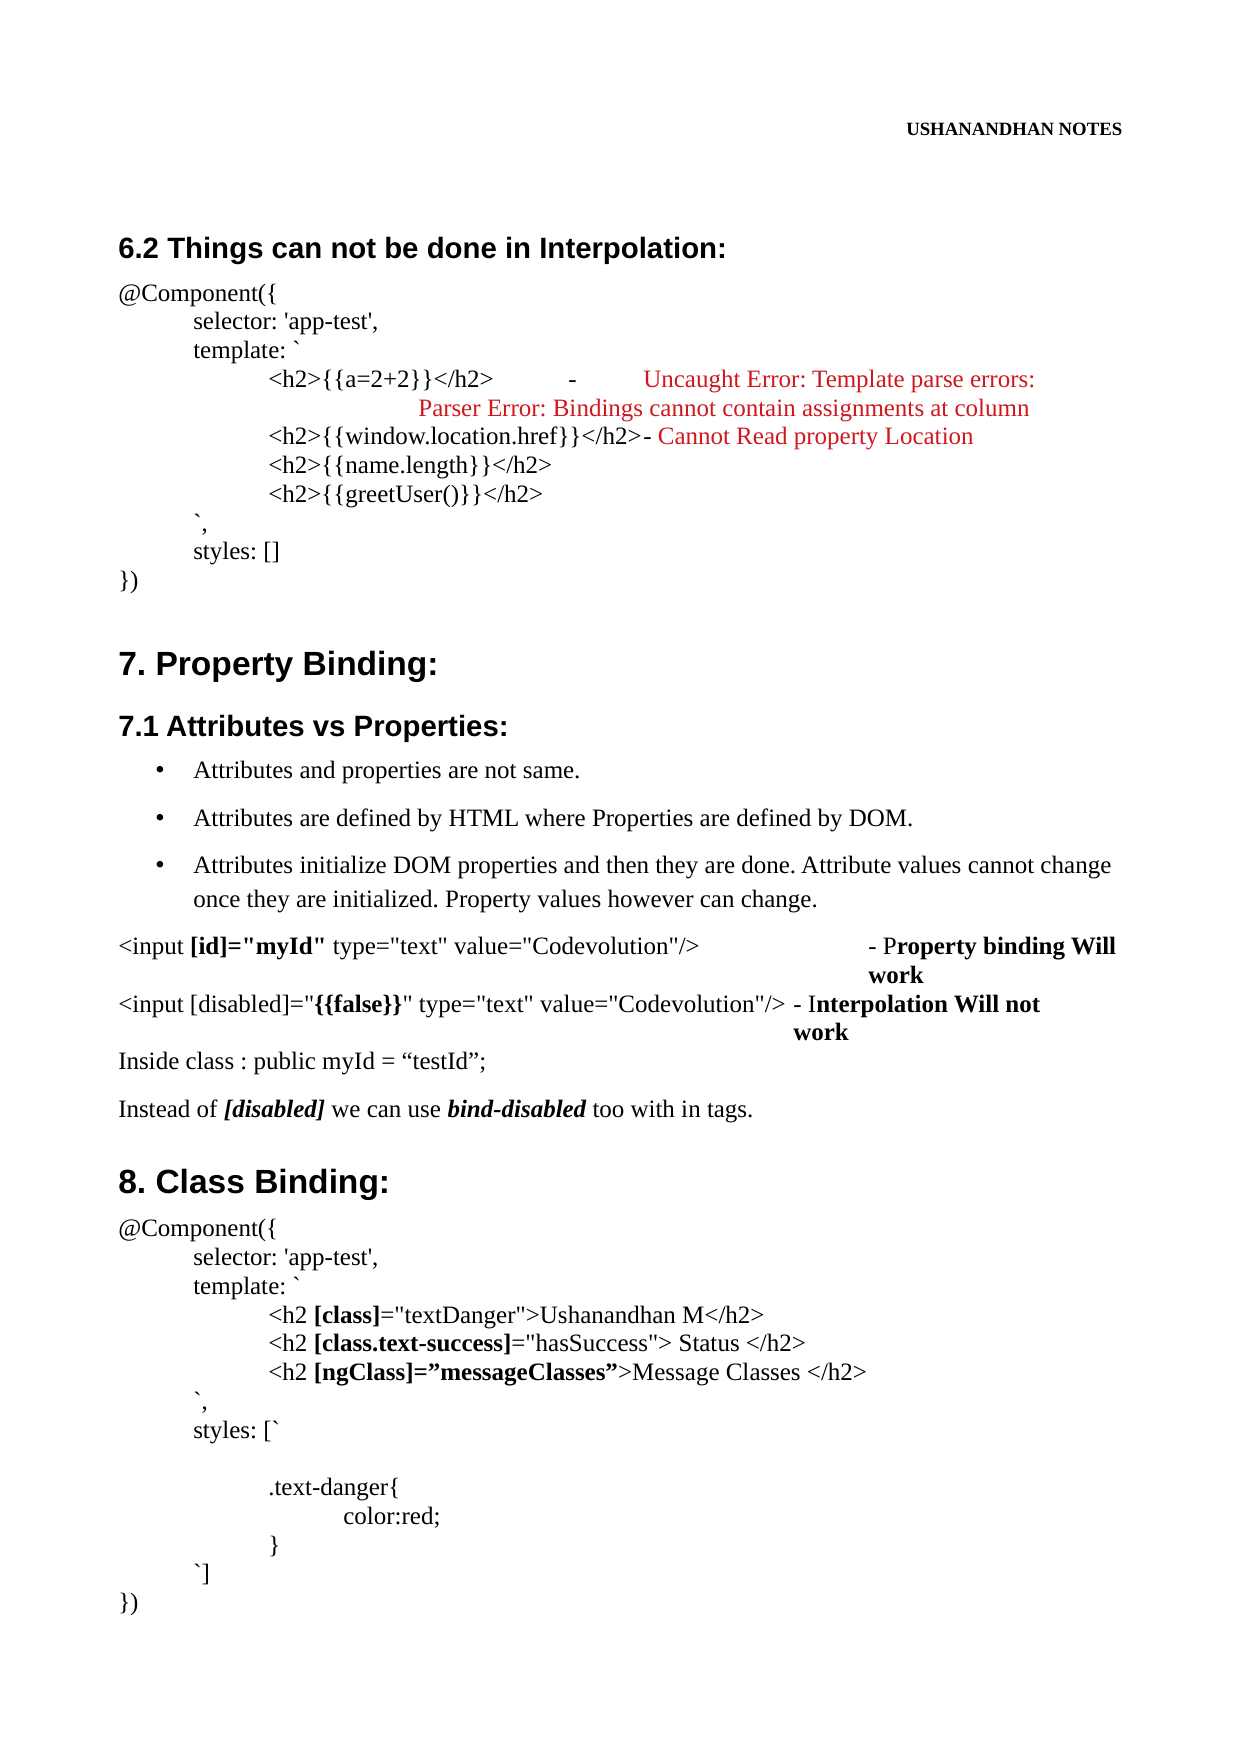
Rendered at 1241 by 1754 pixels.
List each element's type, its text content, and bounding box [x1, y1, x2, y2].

text <input [disabled]="{{false}}" type="text" value="Codevolution"/> - Interpolation Will not work [118, 989, 1122, 1046]
text selector: 'app-test', [118, 1242, 1122, 1271]
list Attributes are defined by HTML where Properties are defined by DOM. [156, 803, 1122, 832]
text Parser Error: Bindings cannot contain assignments at column [118, 393, 1122, 421]
text <h2 [class.text-success]="hasSuccess"> Status </h2> [118, 1328, 1122, 1357]
text <h2>{{name.length}}</h2> [118, 450, 1122, 479]
text .text-danger{ [118, 1472, 1122, 1501]
text <h2 [ngClass]=”messageClasses”>Message Classes </h2> [118, 1357, 1122, 1386]
text @Component({ [118, 278, 1122, 306]
text template: ` [118, 1271, 1122, 1300]
text selector: 'app-test', [118, 306, 1122, 335]
text `] [118, 1558, 1122, 1587]
text <h2>{{a=2+2}}</h2> - Uncaught Error: Template parse errors: [118, 364, 1122, 393]
text `, [118, 1386, 1122, 1415]
text }) [118, 1587, 1122, 1616]
list Attributes and properties are not same. [156, 755, 1122, 784]
text }) [118, 565, 1122, 594]
list Attributes initialize DOM properties and then they are done. Attribute values cannot change once they are initialized. Property values however can change. [156, 851, 1122, 912]
text <h2 [class]="textDanger">Ushanandhan M</h2> [118, 1300, 1122, 1328]
text <h2>{{greetUser()}}</h2> [118, 479, 1122, 508]
subtitle 7. Property Binding: [118, 643, 1122, 682]
text `, [118, 508, 1122, 536]
subtitle 7.1 Attributes vs Properties: [118, 709, 1122, 743]
subtitle 8. Class Binding: [118, 1162, 1122, 1201]
text color:red; [118, 1501, 1122, 1530]
text styles: [] [118, 536, 1122, 565]
text <input [id]="myId" type="text" value="Codevolution"/> - Property binding Will work [118, 931, 1122, 989]
text styles: [` [118, 1415, 1122, 1443]
subtitle 6.2 Things can not be done in Interpolation: [118, 231, 1122, 265]
text Instead of [disabled] we can use bind-disabled too with in tags. [118, 1094, 1122, 1123]
text template: ` [118, 335, 1122, 364]
text @Component({ [118, 1213, 1122, 1242]
text } [118, 1530, 1122, 1558]
text <h2>{{window.location.href}}</h2> - Cannot Read property Location [118, 421, 1122, 450]
text Inside class : public myId = “testId”; [118, 1046, 1122, 1075]
